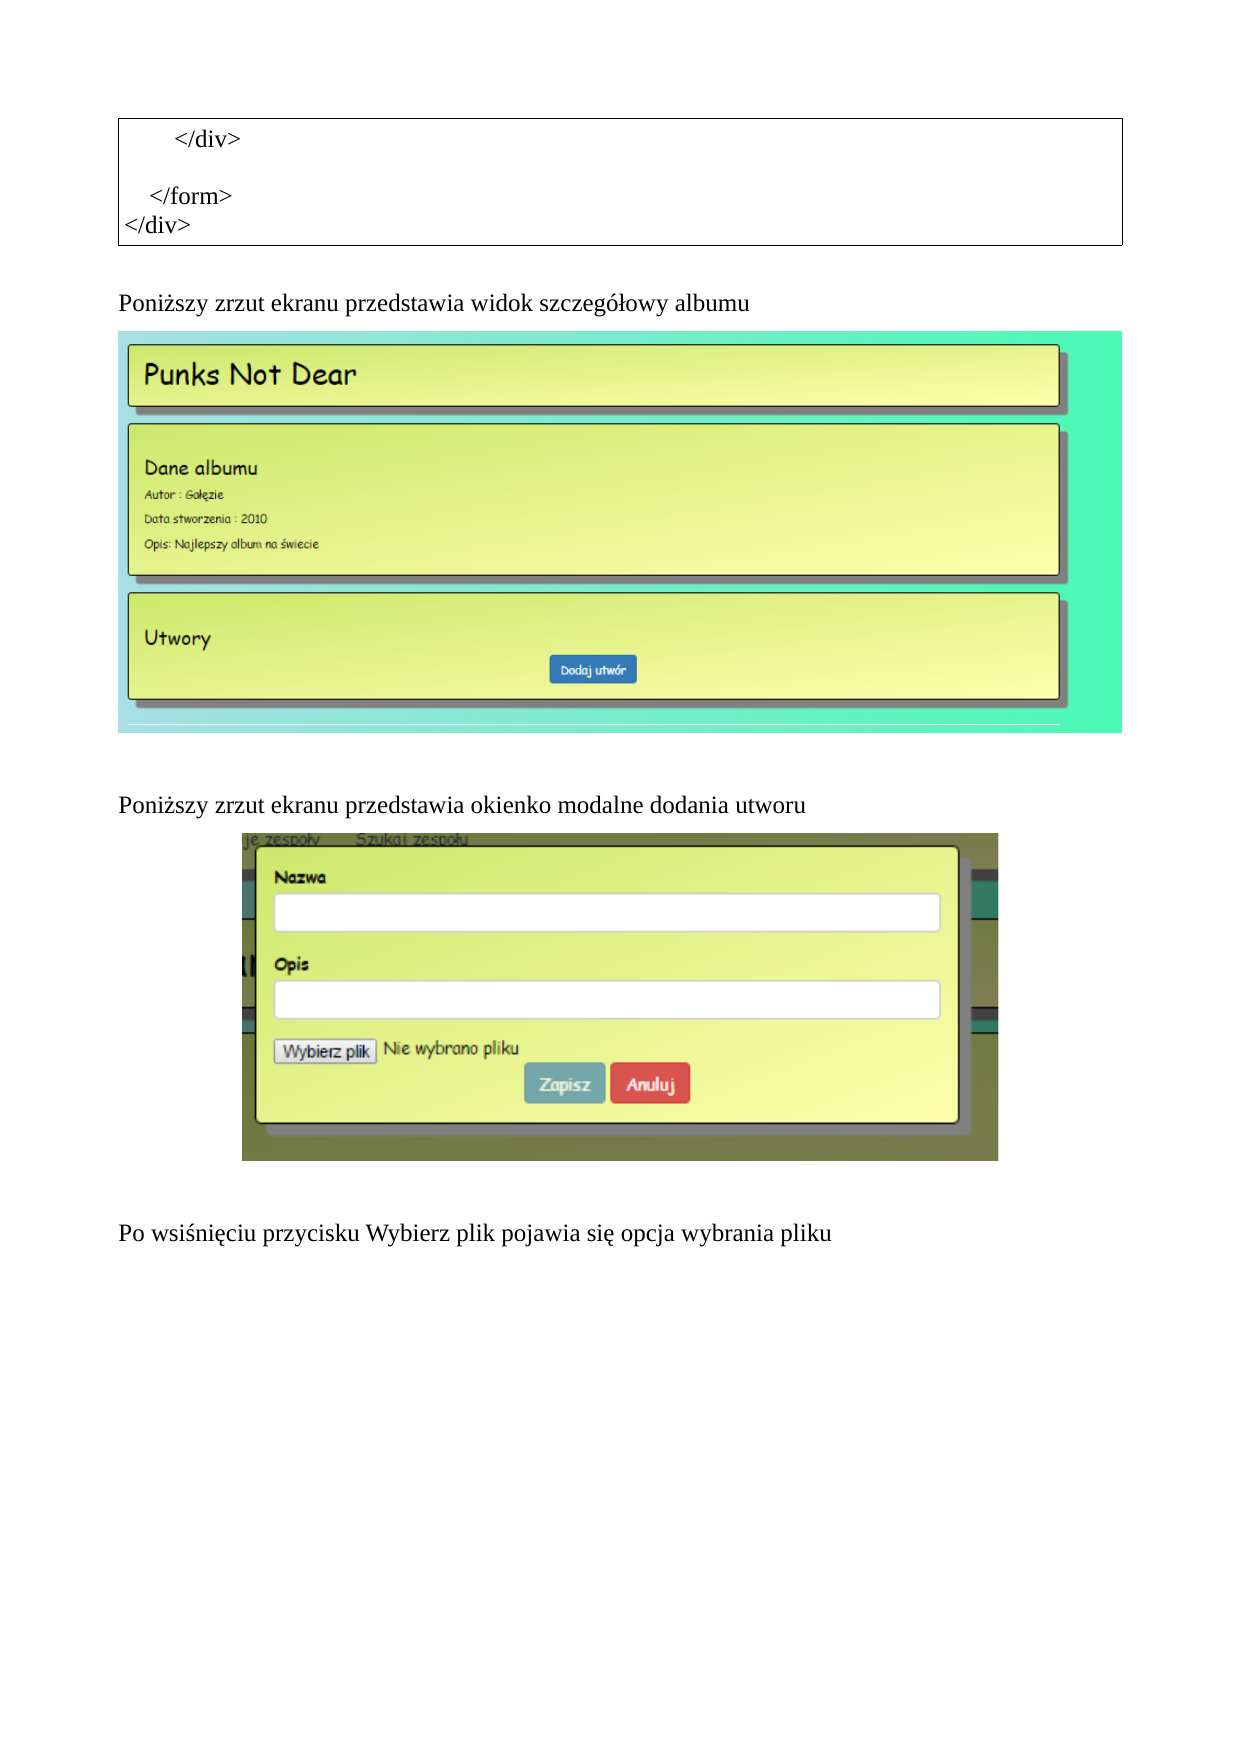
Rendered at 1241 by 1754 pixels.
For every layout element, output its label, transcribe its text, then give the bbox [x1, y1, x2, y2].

text Po wsiśnięciu przycisku Wybierz plik pojawia się opcja wybrania pliku [118, 1218, 1122, 1246]
table_header </div> </form> </div> [119, 119, 1122, 245]
text Poniższy zrzut ekranu przedstawia okienko modalne dodania utworu [118, 790, 1122, 819]
text Poniższy zrzut ekranu przedstawia widok szczegółowy albumu [118, 288, 1122, 317]
